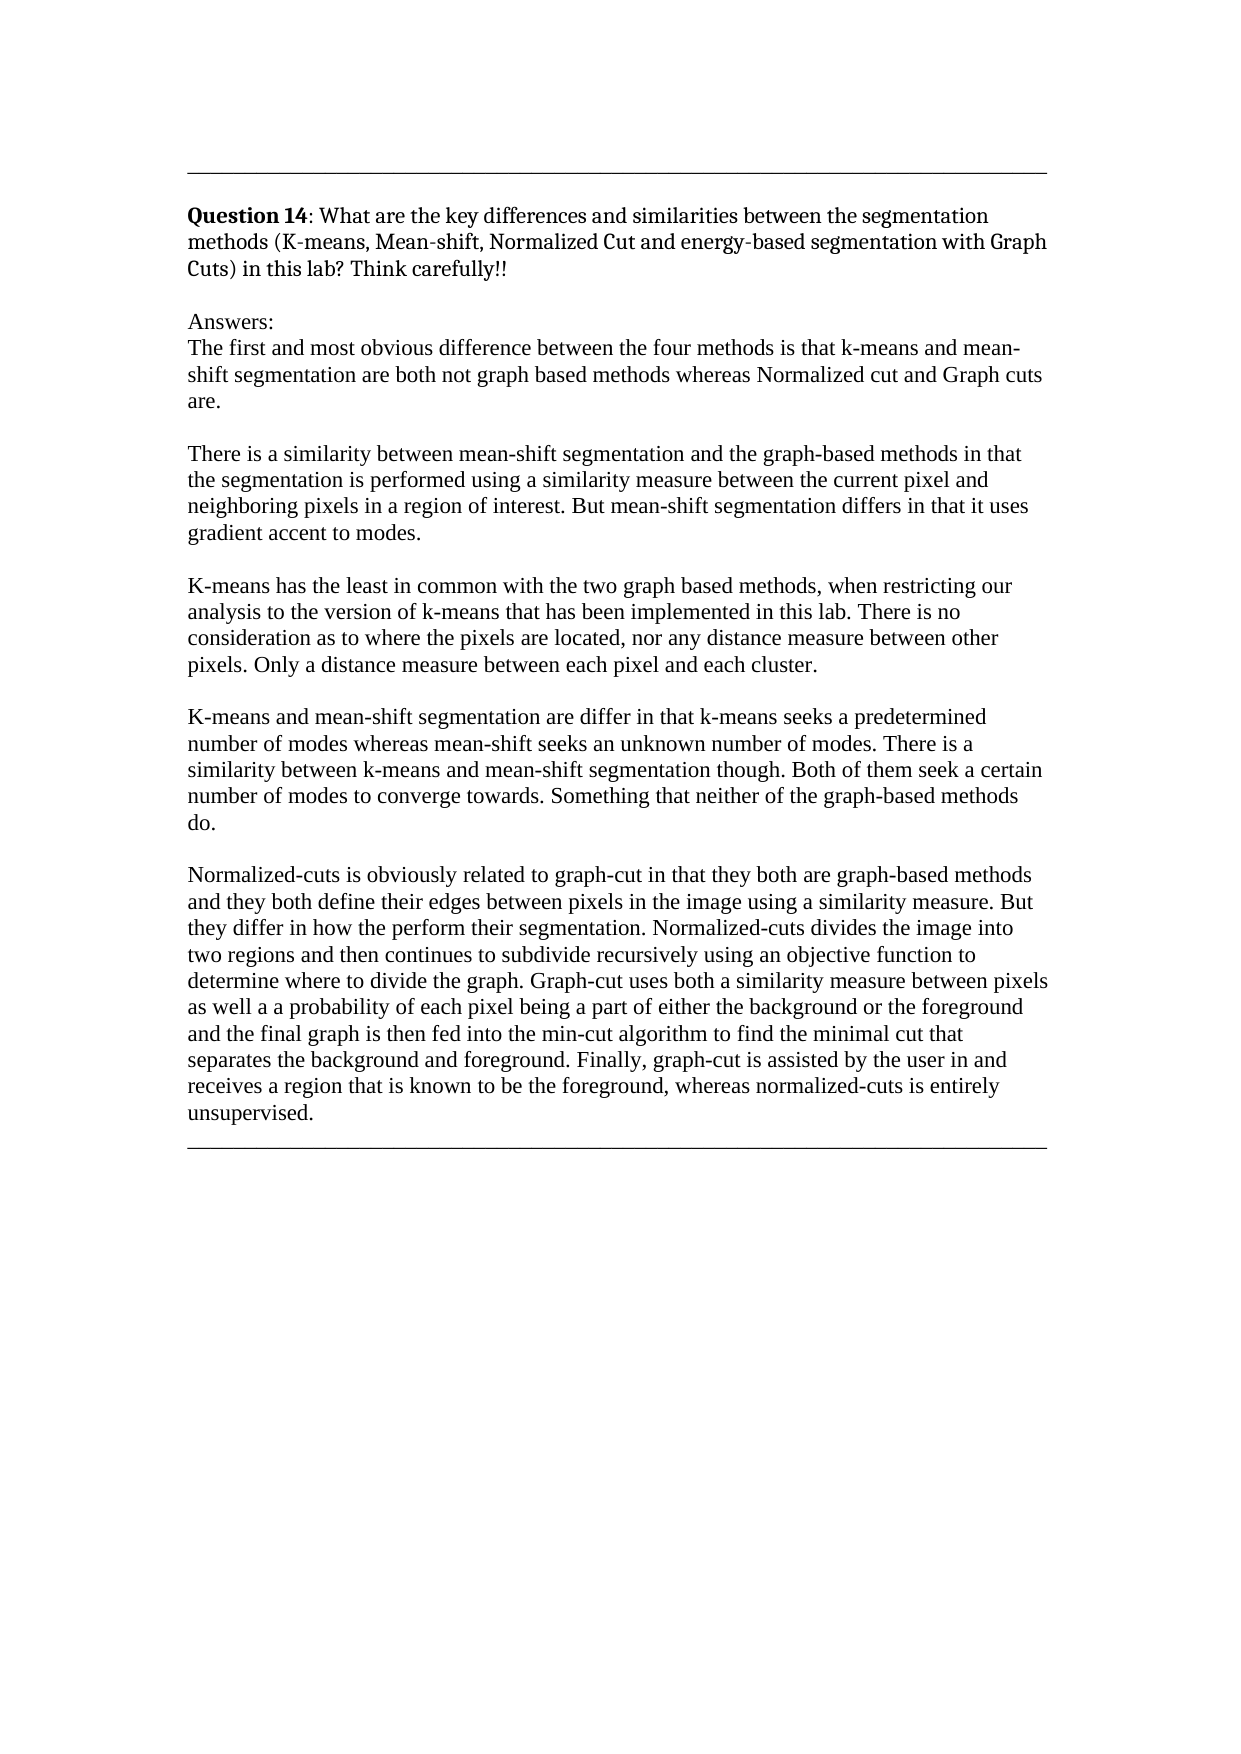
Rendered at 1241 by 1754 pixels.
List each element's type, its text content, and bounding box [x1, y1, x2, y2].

text Answers: [187, 308, 1053, 334]
text K-means has the least in common with the two graph based methods, when restricting our analysis to the version of k-means that has been implemented in this lab. There is no consideration as to where the pixels are located, nor any distance measure between other pixels. Only a distance measure between each pixel and each cluster. [187, 572, 1053, 677]
text There is a similarity between mean-shift segmentation and the graph-based methods in that the segmentation is performed using a similarity measure between the current pixel and neighboring pixels in a region of interest. But mean-shift segmentation differs in that it uses gradient accent to modes. [187, 440, 1053, 545]
text The first and most obvious difference between the four methods is that k-means and mean-shift segmentation are both not graph based methods whereas Normalized cut and Graph cuts are. [187, 334, 1053, 413]
text Question 14: What are the key differences and similarities between the segmentation methods (K-means, Mean-shift, Normalized Cut and energy-based segmentation with Graph Cuts) in this lab? Think carefully!! [187, 203, 1053, 282]
text K-means and mean-shift segmentation are differ in that k-means seeks a predetermined number of modes whereas mean-shift seeks an unknown number of modes. There is a similarity between k-means and mean-shift segmentation though. Both of them seek a certain number of modes to converge towards. Something that neither of the graph-based methods do. [187, 703, 1053, 835]
text ___________________________________________________________________________ [187, 150, 1053, 176]
text Normalized-cuts is obviously related to graph-cut in that they both are graph-based methods and they both define their edges between pixels in the image using a similarity measure. But they differ in how the perform their segmentation. Normalized-cuts divides the image into two regions and then continues to subdivide recursively using an objective function to determine where to divide the graph. Graph-cut uses both a similarity measure between pixels as well a a probability of each pixel being a part of either the background or the foreground and the final graph is then fed into the min-cut algorithm to find the minimal cut that separates the background and foreground. Finally, graph-cut is assisted by the user in and receives a region that is known to be the foreground, whereas normalized-cuts is entirely unsupervised. [187, 862, 1053, 1125]
text ___________________________________________________________________________ [187, 1125, 1053, 1151]
